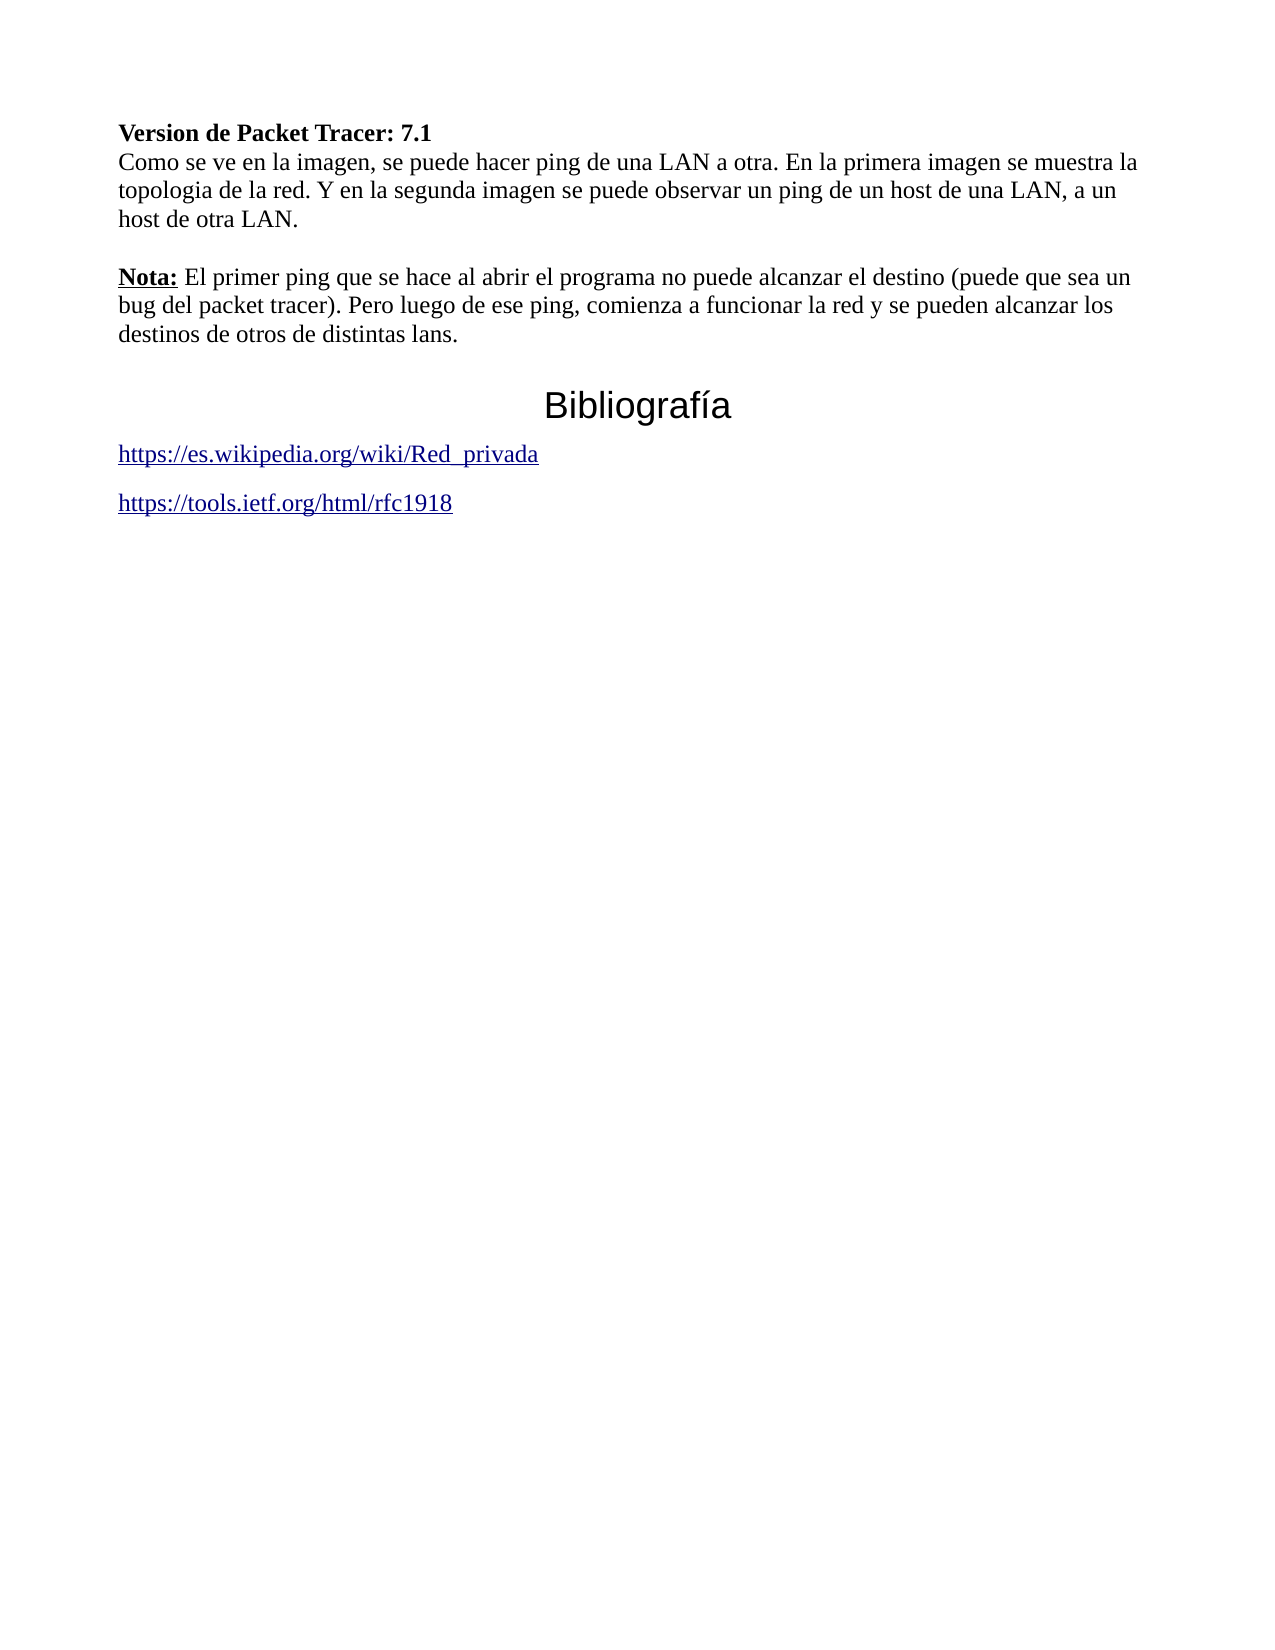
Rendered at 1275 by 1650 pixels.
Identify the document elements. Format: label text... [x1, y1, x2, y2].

text Nota: El primer ping que se hace al abrir el programa no puede alcanzar el destino (puede que sea un bug del packet tracer). Pero luego de ese ping, comienza a funcionar la red y se pueden alcanzar los destinos de otros de distintas lans. [118, 262, 1157, 348]
text Como se ve en la imagen, se puede hacer ping de una LAN a otra. En la primera imagen se muestra la topologia de la red. Y en la segunda imagen se puede observar un ping de un host de una LAN, a un host de otra LAN. [118, 147, 1157, 233]
text https://es.wikipedia.org/wiki/Red_privada [118, 439, 1157, 467]
subtitle Bibliografía [118, 383, 1157, 426]
text https://tools.ietf.org/html/rfc1918 [118, 488, 1157, 517]
text Version de Packet Tracer: 7.1 [118, 118, 1157, 147]
